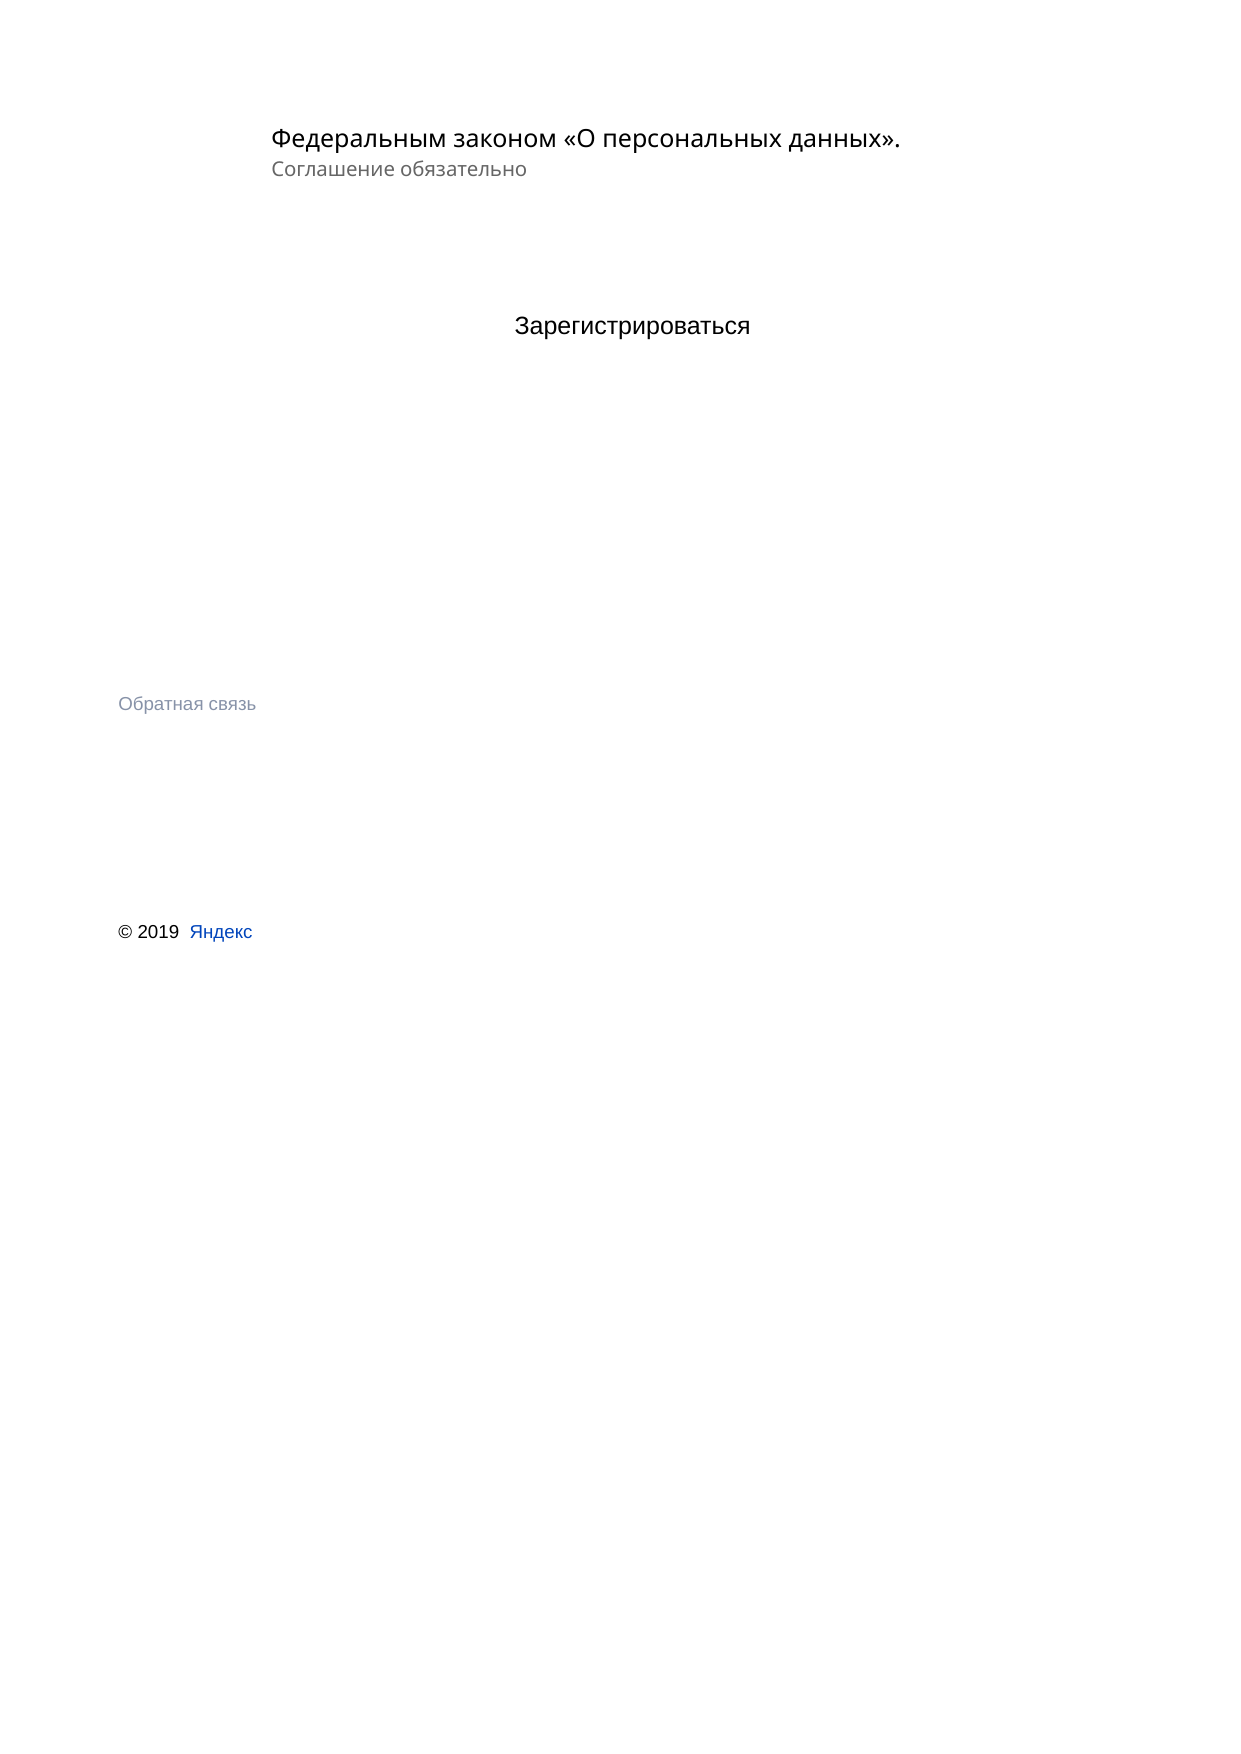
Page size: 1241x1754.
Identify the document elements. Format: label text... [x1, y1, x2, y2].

text Обратная связь [118, 687, 1103, 714]
text Зарегистрироваться [268, 311, 997, 339]
table_header [243, 118, 268, 186]
text © 2019 Яндекс [118, 916, 1103, 943]
table_header Федеральным законом «О персональных данных». Соглашение обязательно [268, 118, 997, 186]
